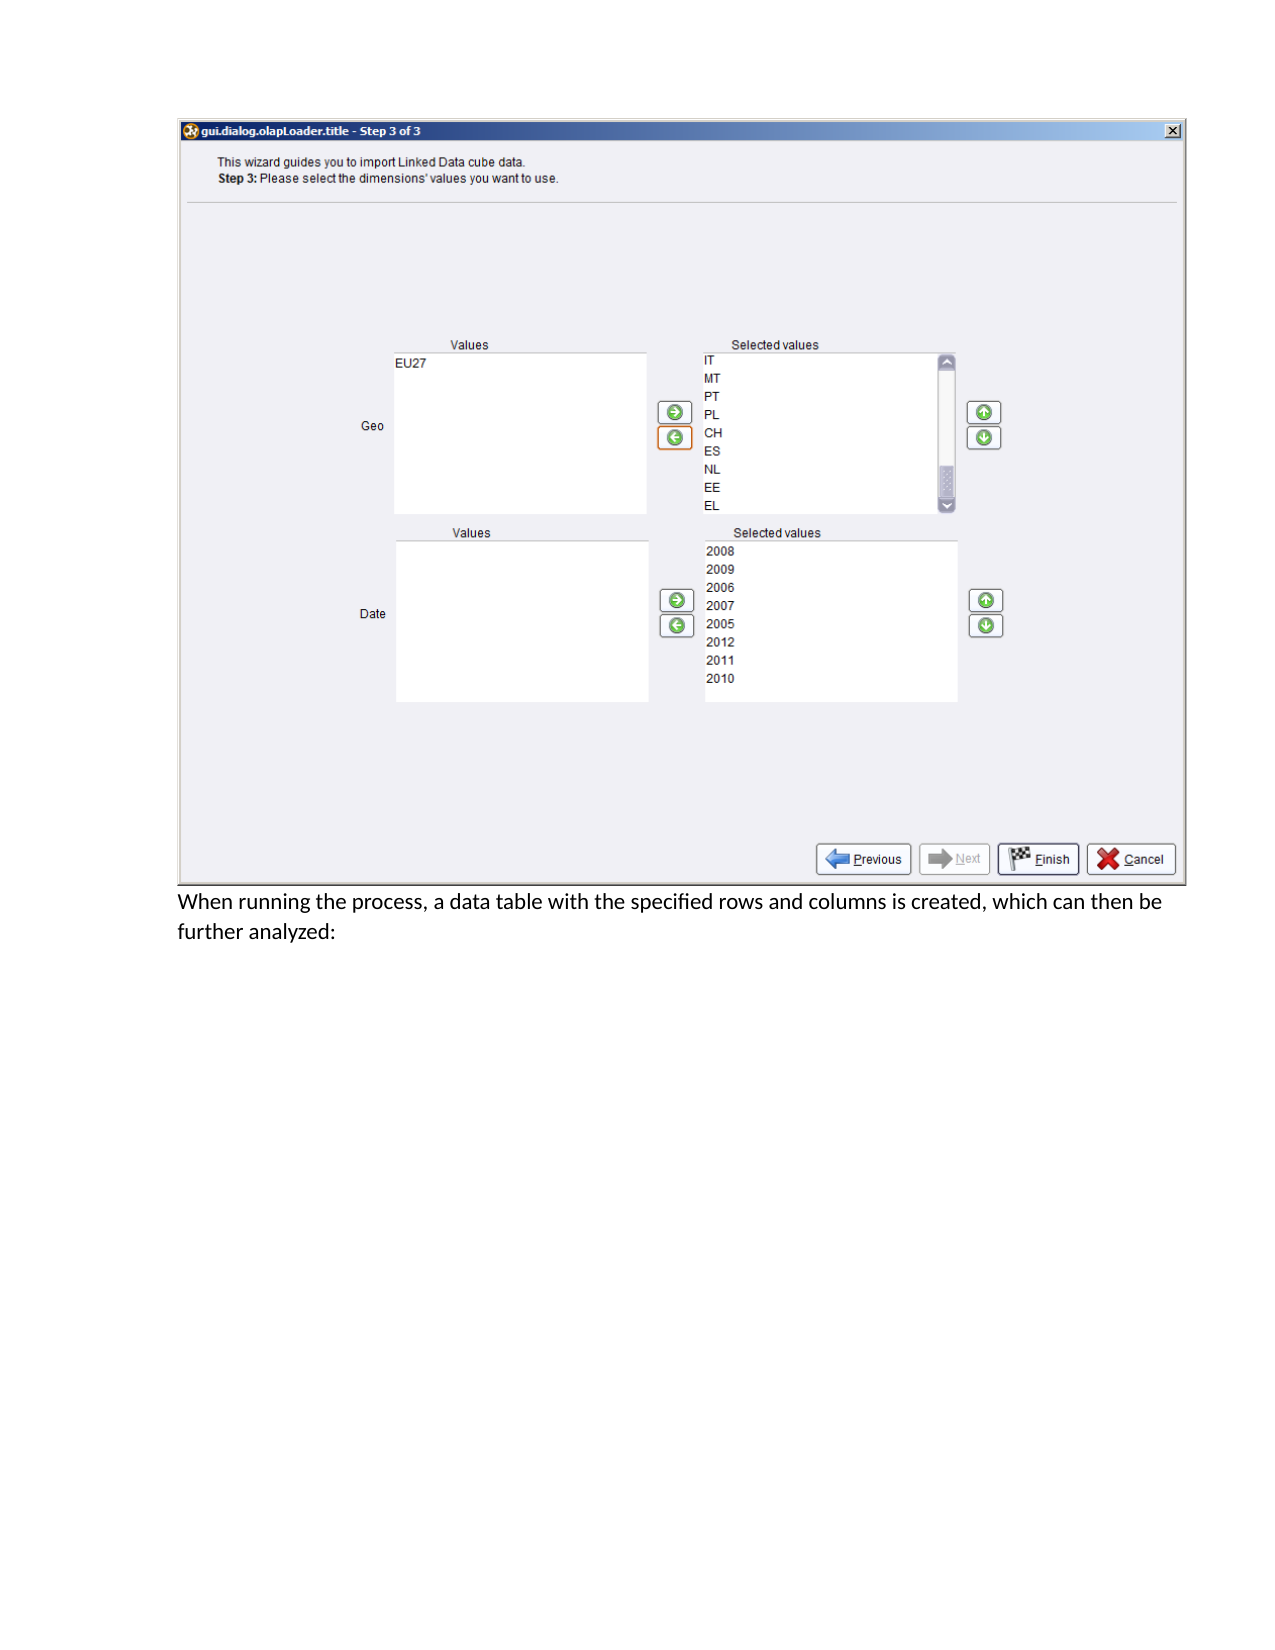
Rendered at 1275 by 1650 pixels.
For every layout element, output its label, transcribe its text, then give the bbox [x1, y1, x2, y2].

text When running the process, a data table with the specified rows and columns is created, which can then be further analyzed: [177, 886, 1186, 945]
picture [177, 118, 1187, 886]
